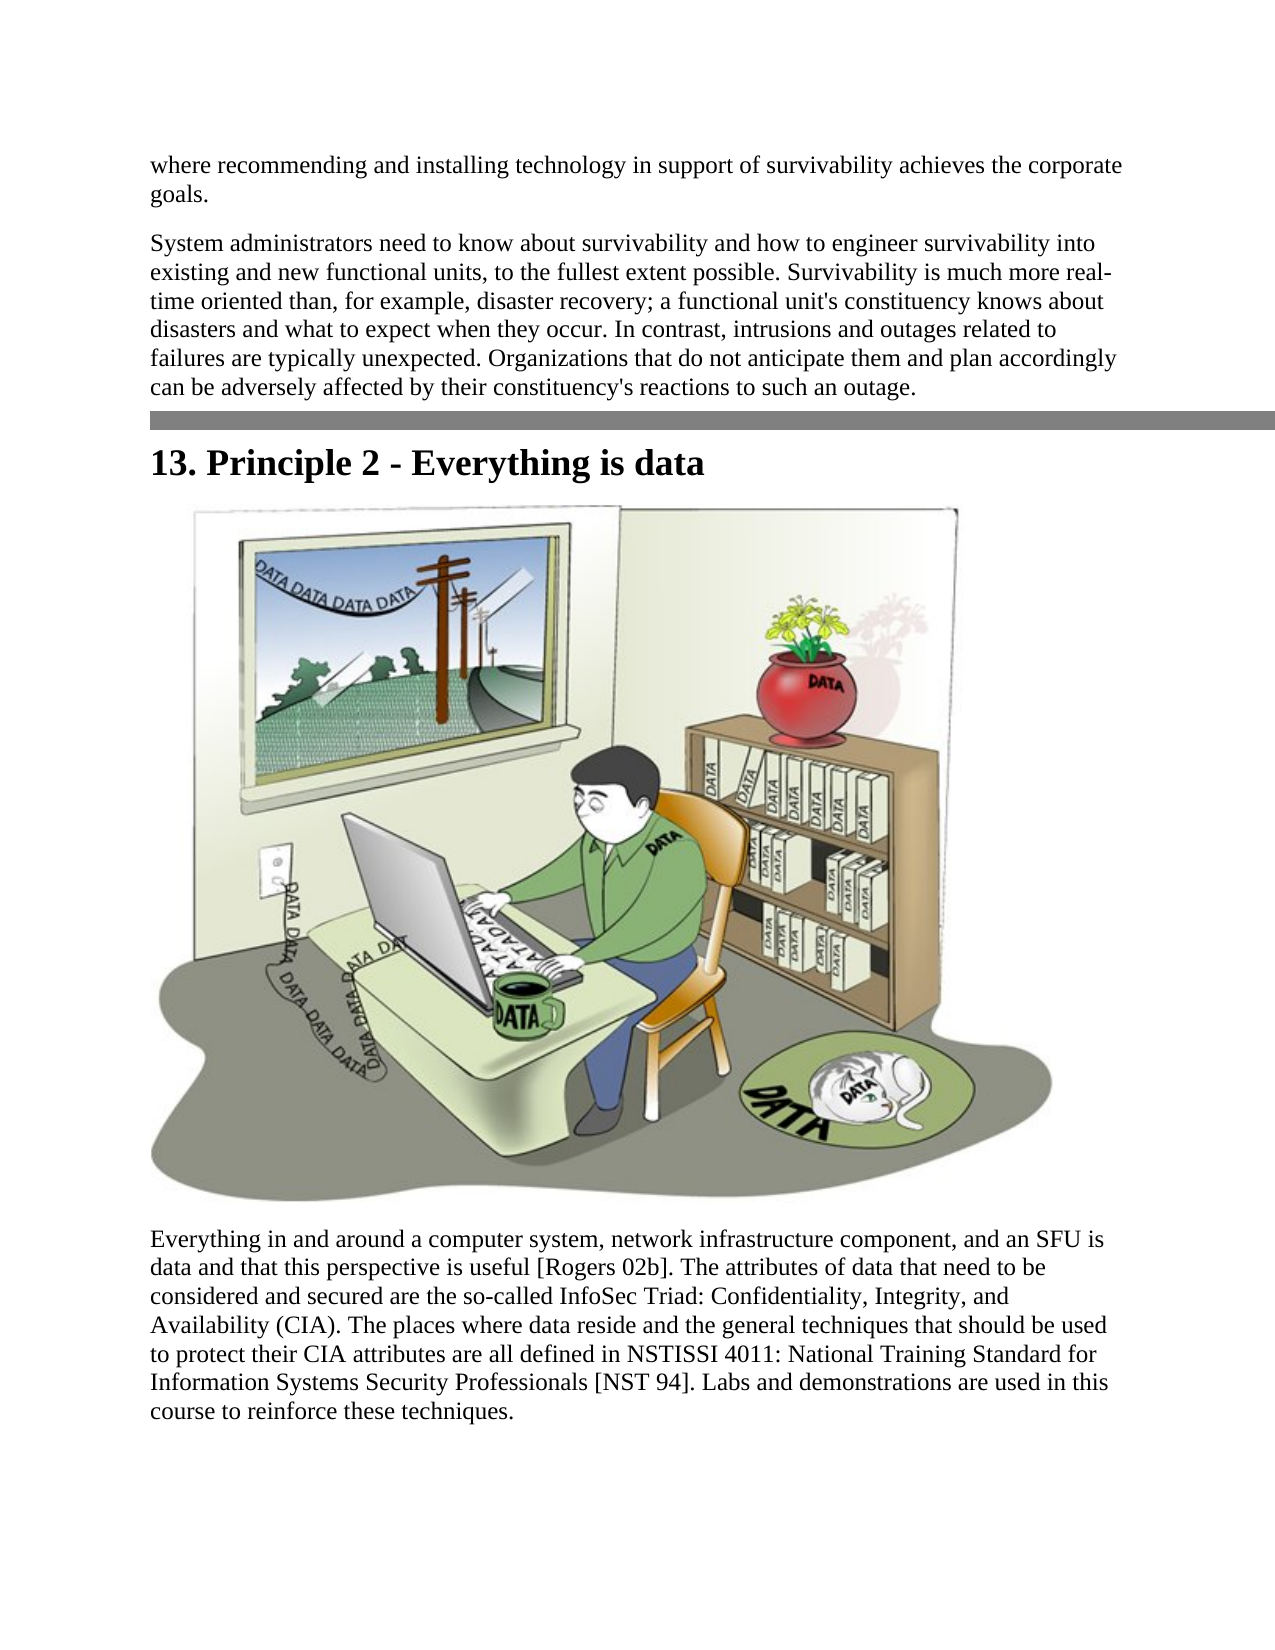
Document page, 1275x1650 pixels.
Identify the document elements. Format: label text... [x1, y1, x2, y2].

text Everything in and around a computer system, network infrastructure component, and an SFU is data and that this perspective is useful [Rogers 02b]. The attributes of data that need to be considered and secured are the so-called InfoSec Triad: Confidentiality, Integrity, and Availability (CIA). The places where data reside and the general techniques that should be used to protect their CIA attributes are all defined in NSTISSI 4011: National Training Standard for Information Systems Security Professionals [NST 94]. Labs and demonstrations are used in this course to reinforce these techniques. [150, 1224, 1125, 1425]
text System administrators need to know about survivability and how to engineer survivability into existing and new functional units, to the fullest extent possible. Survivability is much more real-time oriented than, for example, disaster recovery; a functional unit's constituency knows about disasters and what to expect when they occur. In contrast, intrusions and outages related to failures are typically unexpected. Organizations that do not anticipate them and plan accordingly can be adversely affected by their constituency's reactions to such an outage. [150, 228, 1125, 401]
text where recommending and installing technology in support of survivability achieves the corporate goals. [150, 150, 1125, 207]
subtitle 13. Principle 2 - Everything is data [150, 441, 1125, 484]
